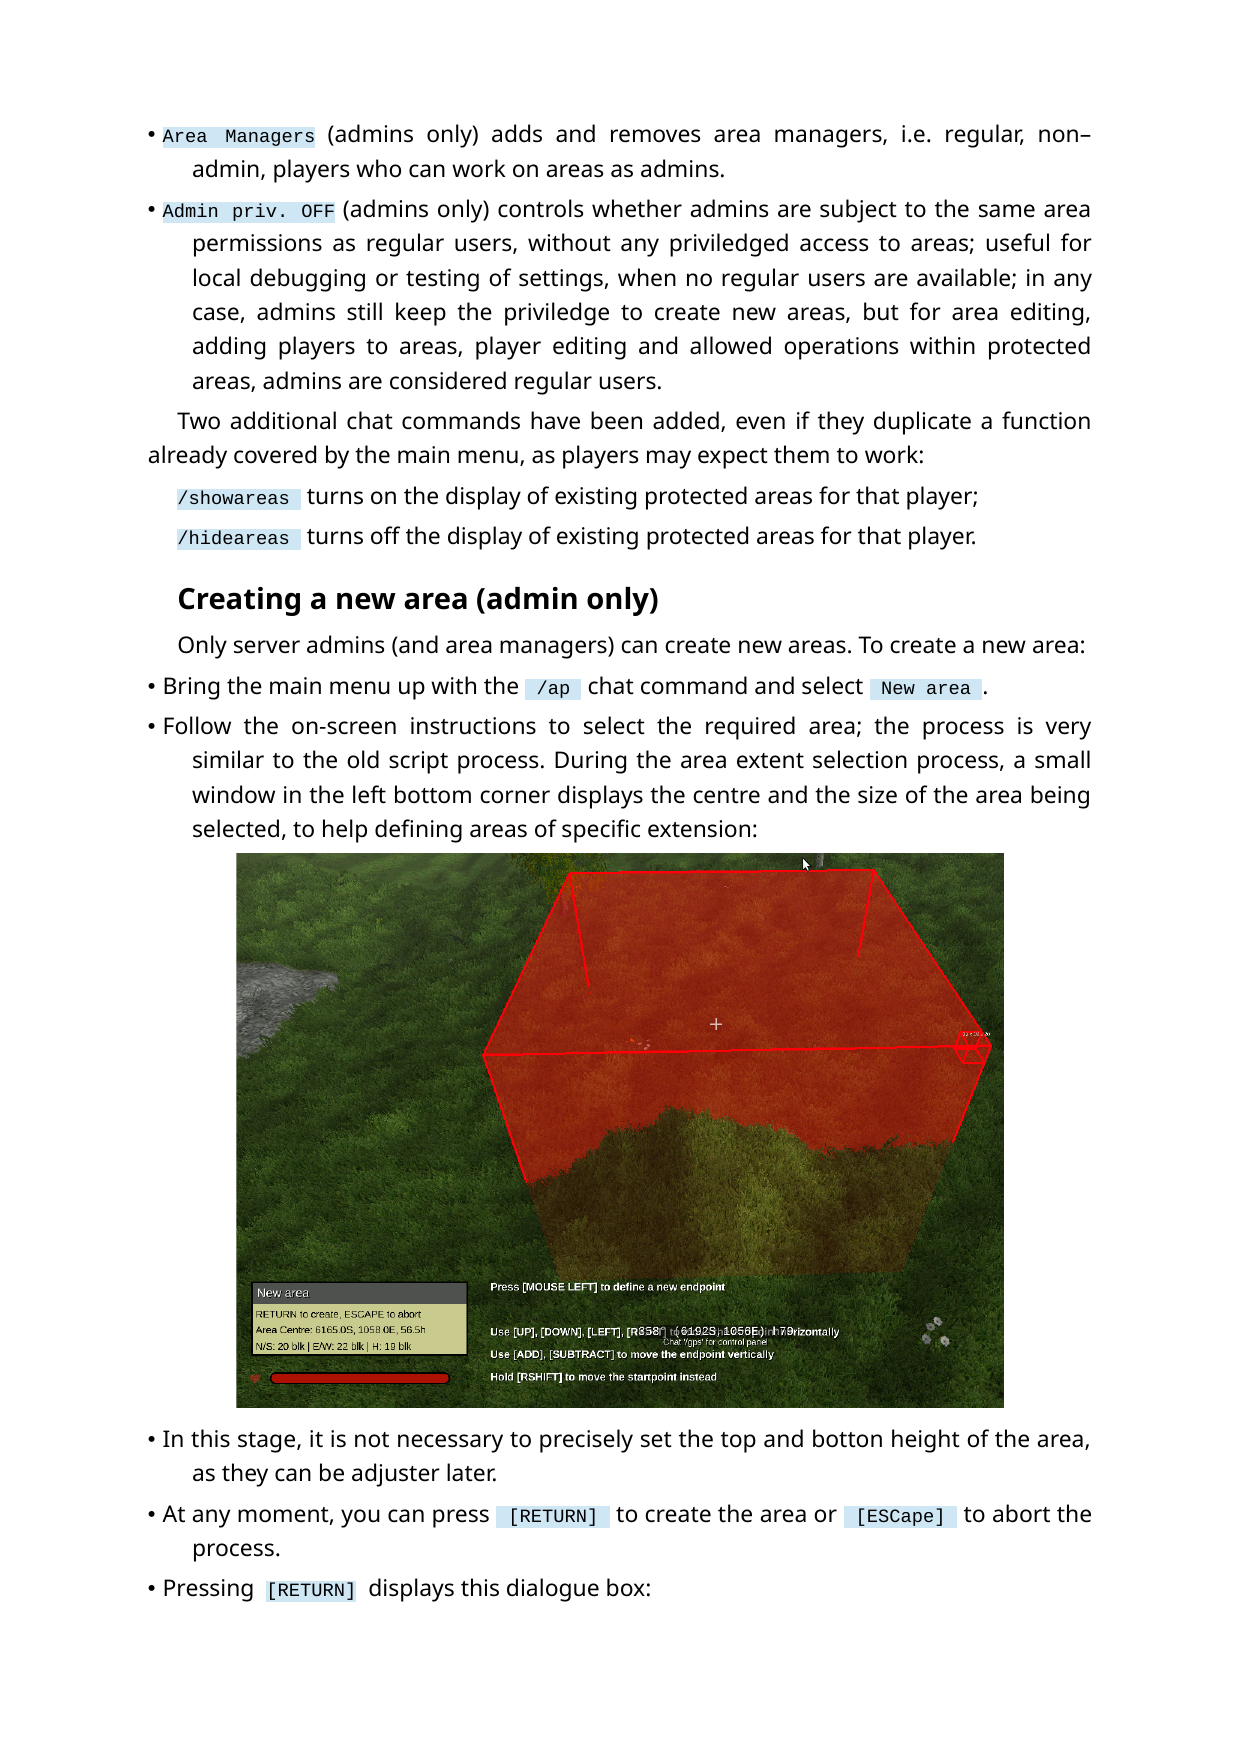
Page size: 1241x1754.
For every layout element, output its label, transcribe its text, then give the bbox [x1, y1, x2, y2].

picture [236, 853, 1004, 1408]
text Only server admins (and area managers) can create new areas. To create a new area: [148, 629, 1093, 661]
subtitle Creating a new area (admin only) [148, 578, 1093, 618]
list Follow the on-screen instructions to select the required area; the process is very similar to the old script process. During the area extent selection process, a small window in the left bottom corner displays the centre and the size of the area being selected, to help defining areas of specific extension: [148, 710, 1093, 844]
list In this stage, it is not necessary to precisely set the top and botton height of the area, as they can be adjuster later. [148, 853, 1093, 1488]
list Admin priv. OFF (admins only) controls whether admins are subject to the same area permissions as regular users, without any priviledged access to areas; useful for local debugging or testing of settings, when no regular users are available; in any case, admins still keep the priviledge to create new areas, but for area editing, adding players to areas, player editing and allowed operations within protected areas, admins are considered regular users. [148, 193, 1093, 396]
text /hideareas turns off the display of existing protected areas for that player. [148, 520, 1093, 551]
list Area Managers (admins only) adds and removes area managers, i.e. regular, non–admin, players who can work on areas as admins. [148, 118, 1093, 184]
list Bring the main menu up with the /ap chat command and select New area . [148, 670, 1093, 701]
list At any moment, you can press [RETURN] to create the area or [ESCape] to abort the process. [148, 1498, 1093, 1563]
list Pressing [RETURN] displays this dialogue box: [148, 1572, 1093, 1603]
text /showareas turns on the display of existing protected areas for that player; [148, 480, 1093, 511]
text Two additional chat commands have been added, even if they duplicate a function already covered by the main menu, as players may expect them to work: [148, 405, 1093, 471]
